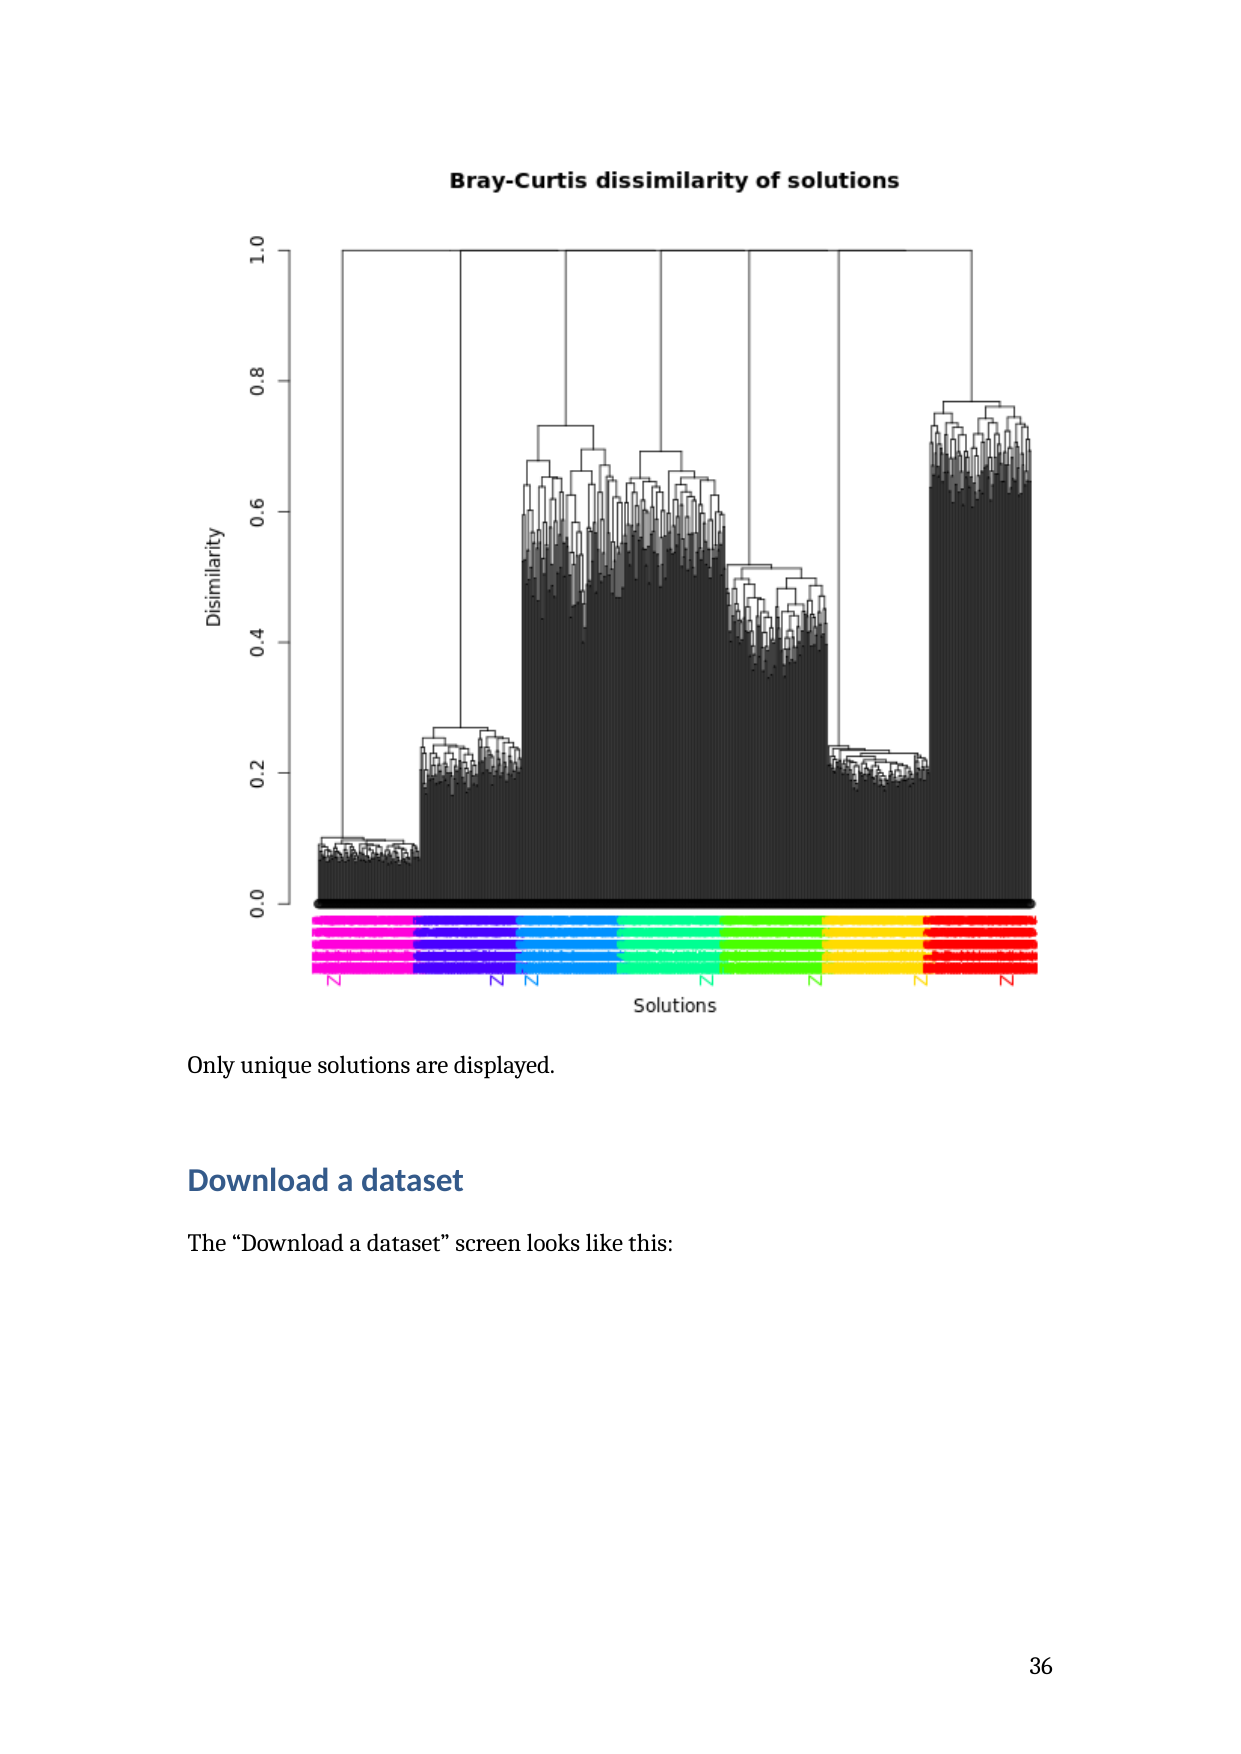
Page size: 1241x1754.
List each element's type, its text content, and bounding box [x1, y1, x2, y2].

picture [187, 150, 1053, 1023]
subtitle Download a dataset [187, 1159, 1053, 1200]
text The “Download a dataset” screen looks like this: [187, 1228, 1053, 1257]
text Only unique solutions are displayed. [187, 1051, 1053, 1080]
